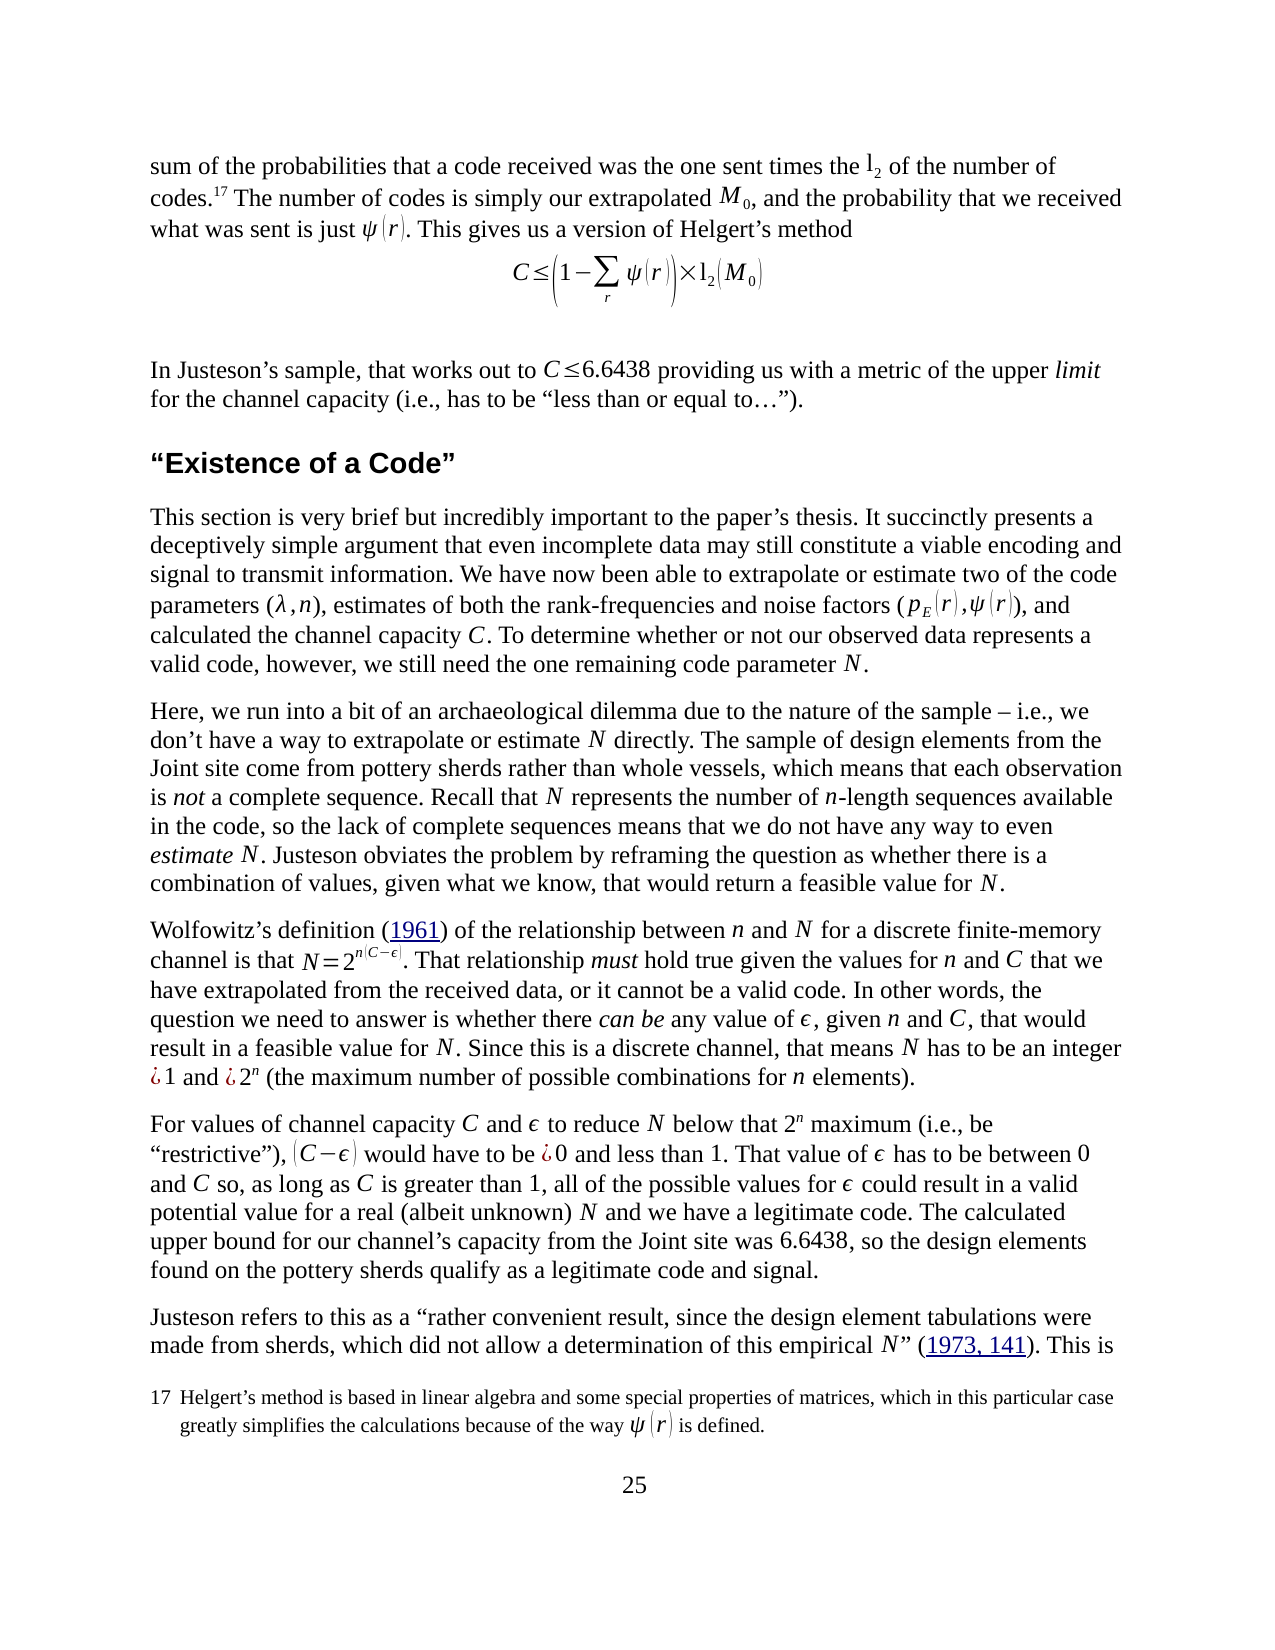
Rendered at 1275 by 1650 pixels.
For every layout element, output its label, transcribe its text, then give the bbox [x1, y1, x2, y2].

subtitle “Existence of a Code” [150, 447, 1125, 480]
text Wolfowitz’s definition (1961) of the relationship between and for a discrete finite-memory channel is that . That relationship must hold true given the values for and that we have extrapolated from the received data, or it cannot be a valid code. In other words, the question we need to answer is whether there can be any value of , given and , that would result in a feasible value for . Since this is a discrete channel, that means has to be an integer and (the maximum number of possible combinations for elements). [150, 915, 1125, 1091]
text Here, we run into a bit of an archaeological dilemma due to the nature of the sample – i.e., we don’t have a way to extrapolate or estimate directly. The sample of design elements from the Joint site come from pottery sherds rather than whole vessels, which means that each observation is not a complete sequence. Recall that represents the number of -length sequences available in the code, so the lack of complete sequences means that we do not have any way to even estimate . Justeson obviates the problem by reframing the question as whether there is a combination of values, given what we know, that would return a feasible value for . [150, 696, 1125, 897]
text In Justeson’s sample, that works out to providing us with a metric of the upper limit for the channel capacity (i.e., has to be “less than or equal to…”). [150, 355, 1125, 413]
text This section is very brief but incredibly important to the paper’s thesis. It succinctly presents a deceptively simple argument that even incomplete data may still constitute a viable encoding and signal to transmit information. We have now been able to extrapolate or estimate two of the code parameters (), estimates of both the rank-frequencies and noise factors (), and calculated the channel capacity . To determine whether or not our observed data represents a valid code, however, we still need the one remaining code parameter . [150, 502, 1125, 678]
text Justeson refers to this as a “rather convenient result, since the design element tabulations were made from sherds, which did not allow a determination of this empirical ” (1973, 141). This is [150, 1302, 1125, 1359]
text For values of channel capacity and to reduce below that maximum (i.e., be “restrictive”), would have to be and less than . That value of has to be between and so, as long as is greater than , all of the possible values for could result in a valid potential value for a real (albeit unknown) and we have a legitimate code. The calculated upper bound for our channel’s capacity from the Joint site was , so the design elements found on the pottery sherds qualify as a legitimate code and signal. [150, 1109, 1125, 1284]
text sum of the probabilities that a code received was the one sent times the of the number of codes. The number of codes is simply our extrapolated , and the probability that we received what was sent is just . This gives us a version of Helgert’s method [150, 150, 1125, 243]
text Helgert’s method is based in linear algebra and some special properties of matrices, which in this particular case greatly simplifies the calculations because of the way is defined. [150, 1385, 1125, 1440]
